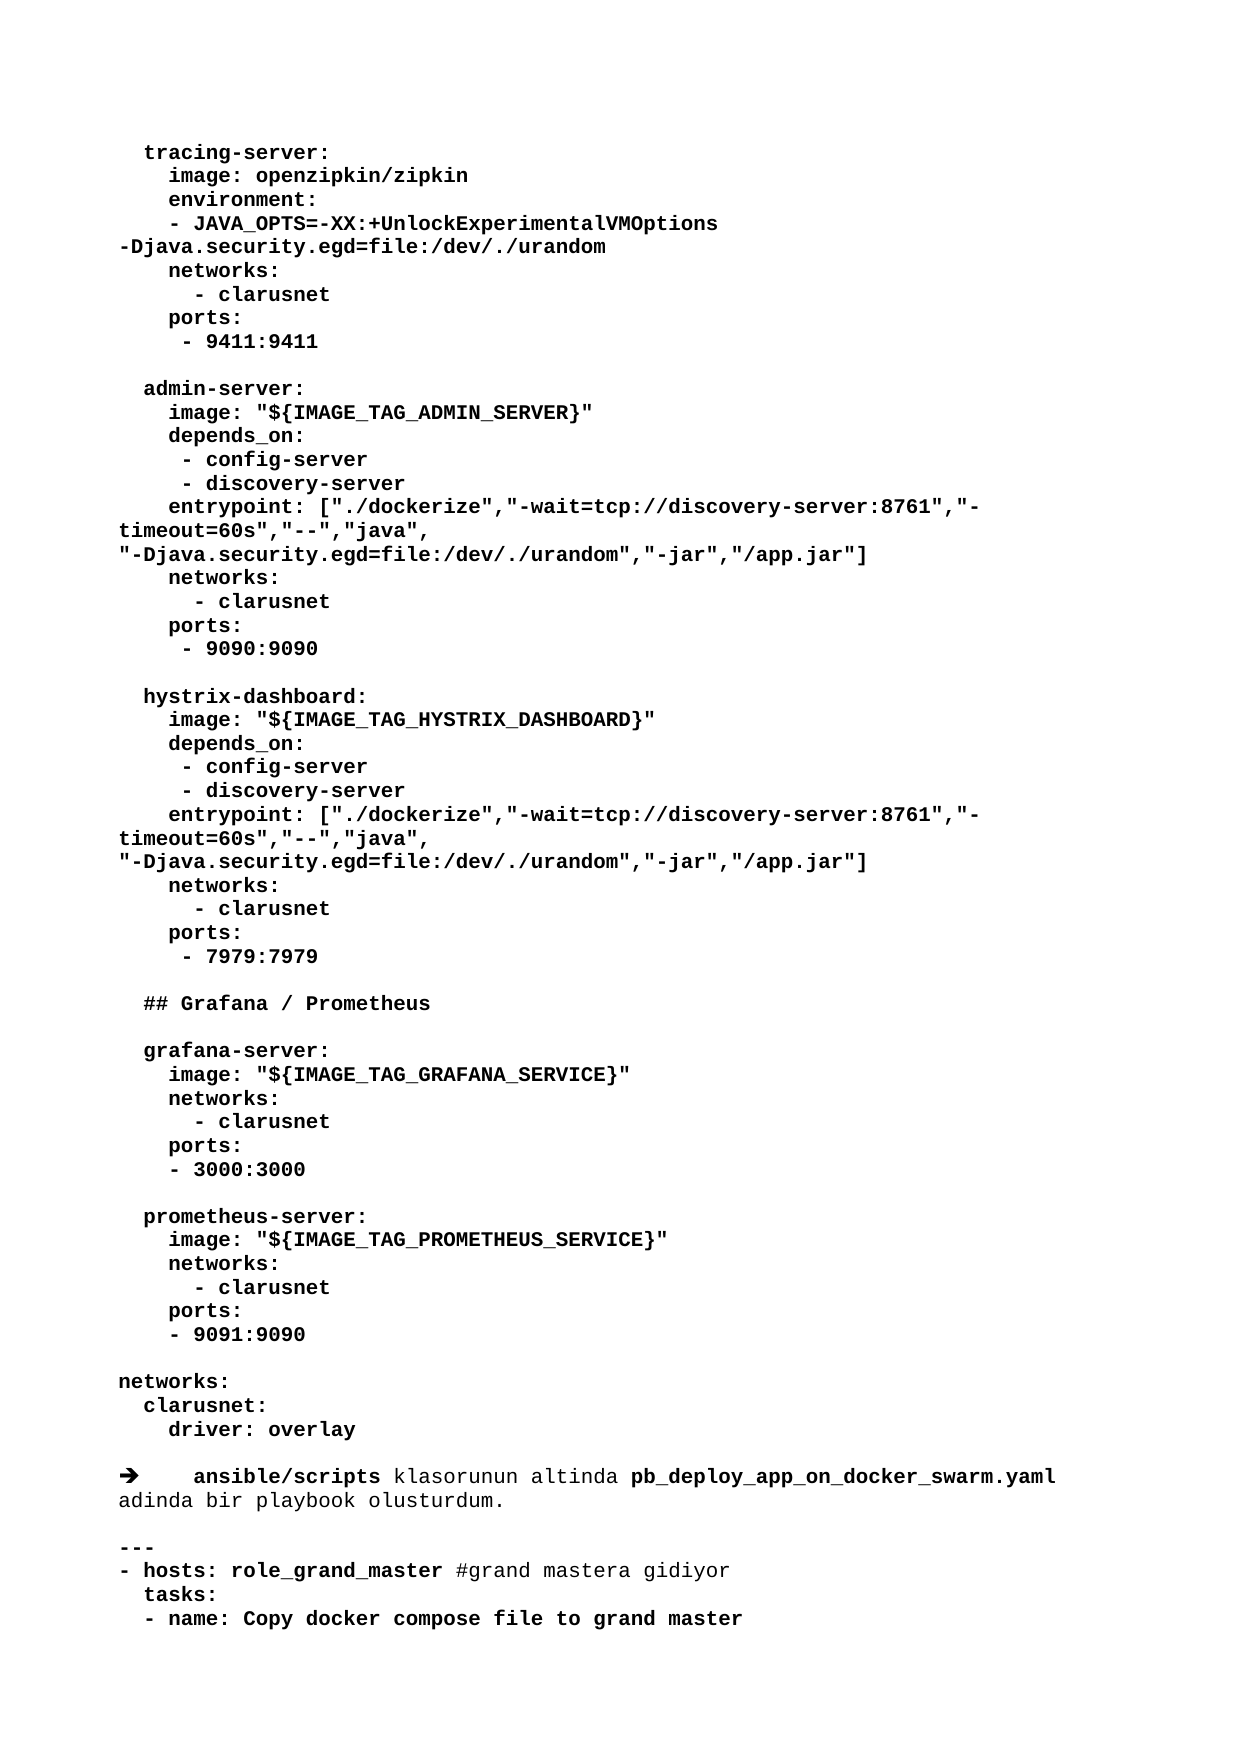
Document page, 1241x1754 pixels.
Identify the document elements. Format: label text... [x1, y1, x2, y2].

text image: "${IMAGE_TAG_HYSTRIX_DASHBOARD}" [118, 709, 1122, 733]
text depends_on: [118, 733, 1122, 757]
list ansible/scripts klasorunun altinda pb_deploy_app_on_docker_swarm.yaml adinda bir playbook olusturdum. [118, 1466, 1122, 1513]
text driver: overlay [118, 1419, 1122, 1442]
text - 7979:7979 [118, 946, 1122, 969]
text networks: [118, 567, 1122, 591]
text tracing-server: [118, 142, 1122, 165]
text - 9091:9090 [118, 1324, 1122, 1348]
text grafana-server: [118, 1040, 1122, 1064]
text - config-server [118, 449, 1122, 473]
text networks: [118, 875, 1122, 898]
text entrypoint: ["./dockerize","-wait=tcp://discovery-server:8761","-timeout=60s","--","java", "-Djava.security.egd=file:/dev/./urandom","-jar","/app.jar"] [118, 496, 1122, 567]
text networks: [118, 1253, 1122, 1277]
text networks: [118, 1371, 1122, 1395]
text environment: [118, 189, 1122, 213]
text - discovery-server [118, 780, 1122, 804]
text - 3000:3000 [118, 1158, 1122, 1182]
text ports: [118, 615, 1122, 638]
text ports: [118, 922, 1122, 946]
text image: openzipkin/zipkin [118, 165, 1122, 189]
text - 9090:9090 [118, 638, 1122, 662]
text - 9411:9411 [118, 331, 1122, 354]
text entrypoint: ["./dockerize","-wait=tcp://discovery-server:8761","-timeout=60s","--","java", "-Djava.security.egd=file:/dev/./urandom","-jar","/app.jar"] [118, 804, 1122, 875]
text ## Grafana / Prometheus [118, 993, 1122, 1017]
text - clarusnet [118, 1277, 1122, 1300]
text ports: [118, 1300, 1122, 1324]
text admin-server: [118, 378, 1122, 402]
text - discovery-server [118, 473, 1122, 496]
text hystrix-dashboard: [118, 686, 1122, 709]
text ports: [118, 307, 1122, 331]
text tasks: [118, 1584, 1122, 1608]
text - name: Copy docker compose file to grand master [118, 1608, 1122, 1631]
text clarusnet: [118, 1395, 1122, 1419]
text ports: [118, 1135, 1122, 1158]
text networks: [118, 260, 1122, 284]
text - JAVA_OPTS=-XX:+UnlockExperimentalVMOptions -Djava.security.egd=file:/dev/./urandom [118, 213, 1122, 260]
text --- [118, 1537, 1122, 1561]
text prometheus-server: [118, 1206, 1122, 1229]
text networks: [118, 1088, 1122, 1111]
text - hosts: role_grand_master #grand mastera gidiyor [118, 1561, 1122, 1584]
text - clarusnet [118, 591, 1122, 615]
text - clarusnet [118, 1111, 1122, 1135]
text - clarusnet [118, 284, 1122, 307]
text image: "${IMAGE_TAG_ADMIN_SERVER}" [118, 402, 1122, 426]
text - clarusnet [118, 898, 1122, 922]
text - config-server [118, 757, 1122, 780]
text depends_on: [118, 426, 1122, 449]
text image: "${IMAGE_TAG_GRAFANA_SERVICE}" [118, 1064, 1122, 1088]
text image: "${IMAGE_TAG_PROMETHEUS_SERVICE}" [118, 1229, 1122, 1253]
